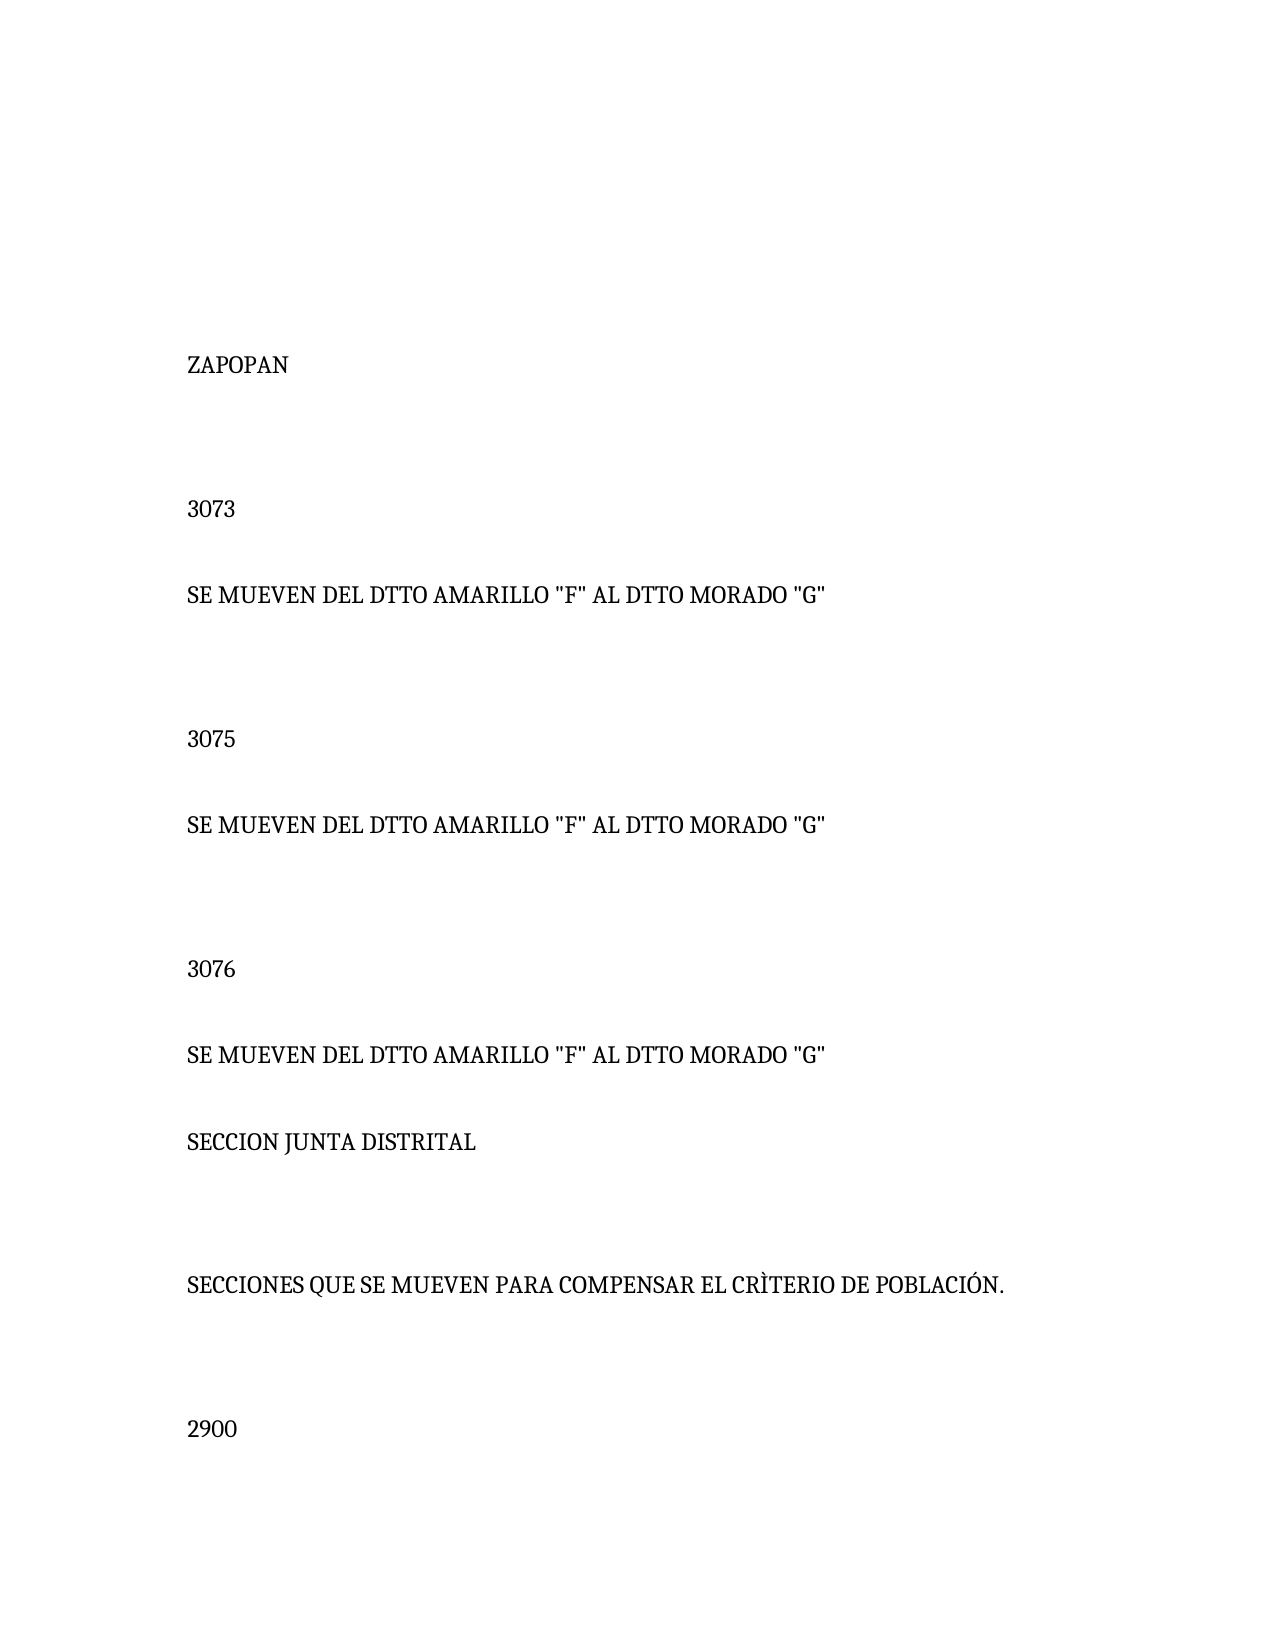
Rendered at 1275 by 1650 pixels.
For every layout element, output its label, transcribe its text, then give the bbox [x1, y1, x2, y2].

text SE MUEVEN DEL DTTO AMARILLO "F" AL DTTO MORADO "G" [187, 1041, 1087, 1070]
text 3076 [187, 955, 1087, 984]
text SE MUEVEN DEL DTTO AMARILLO "F" AL DTTO MORADO "G" [187, 811, 1087, 840]
text SECCION JUNTA DISTRITAL [187, 1127, 1087, 1156]
text 3075 [187, 725, 1087, 754]
text 2900 [187, 1415, 1087, 1444]
text ZAPOPAN [187, 351, 1087, 380]
text SE MUEVEN DEL DTTO AMARILLO "F" AL DTTO MORADO "G" [187, 581, 1087, 610]
text SECCIONES QUE SE MUEVEN PARA COMPENSAR EL CRÌTERIO DE POBLACIÓN. [187, 1271, 1087, 1300]
text 3073 [187, 495, 1087, 524]
